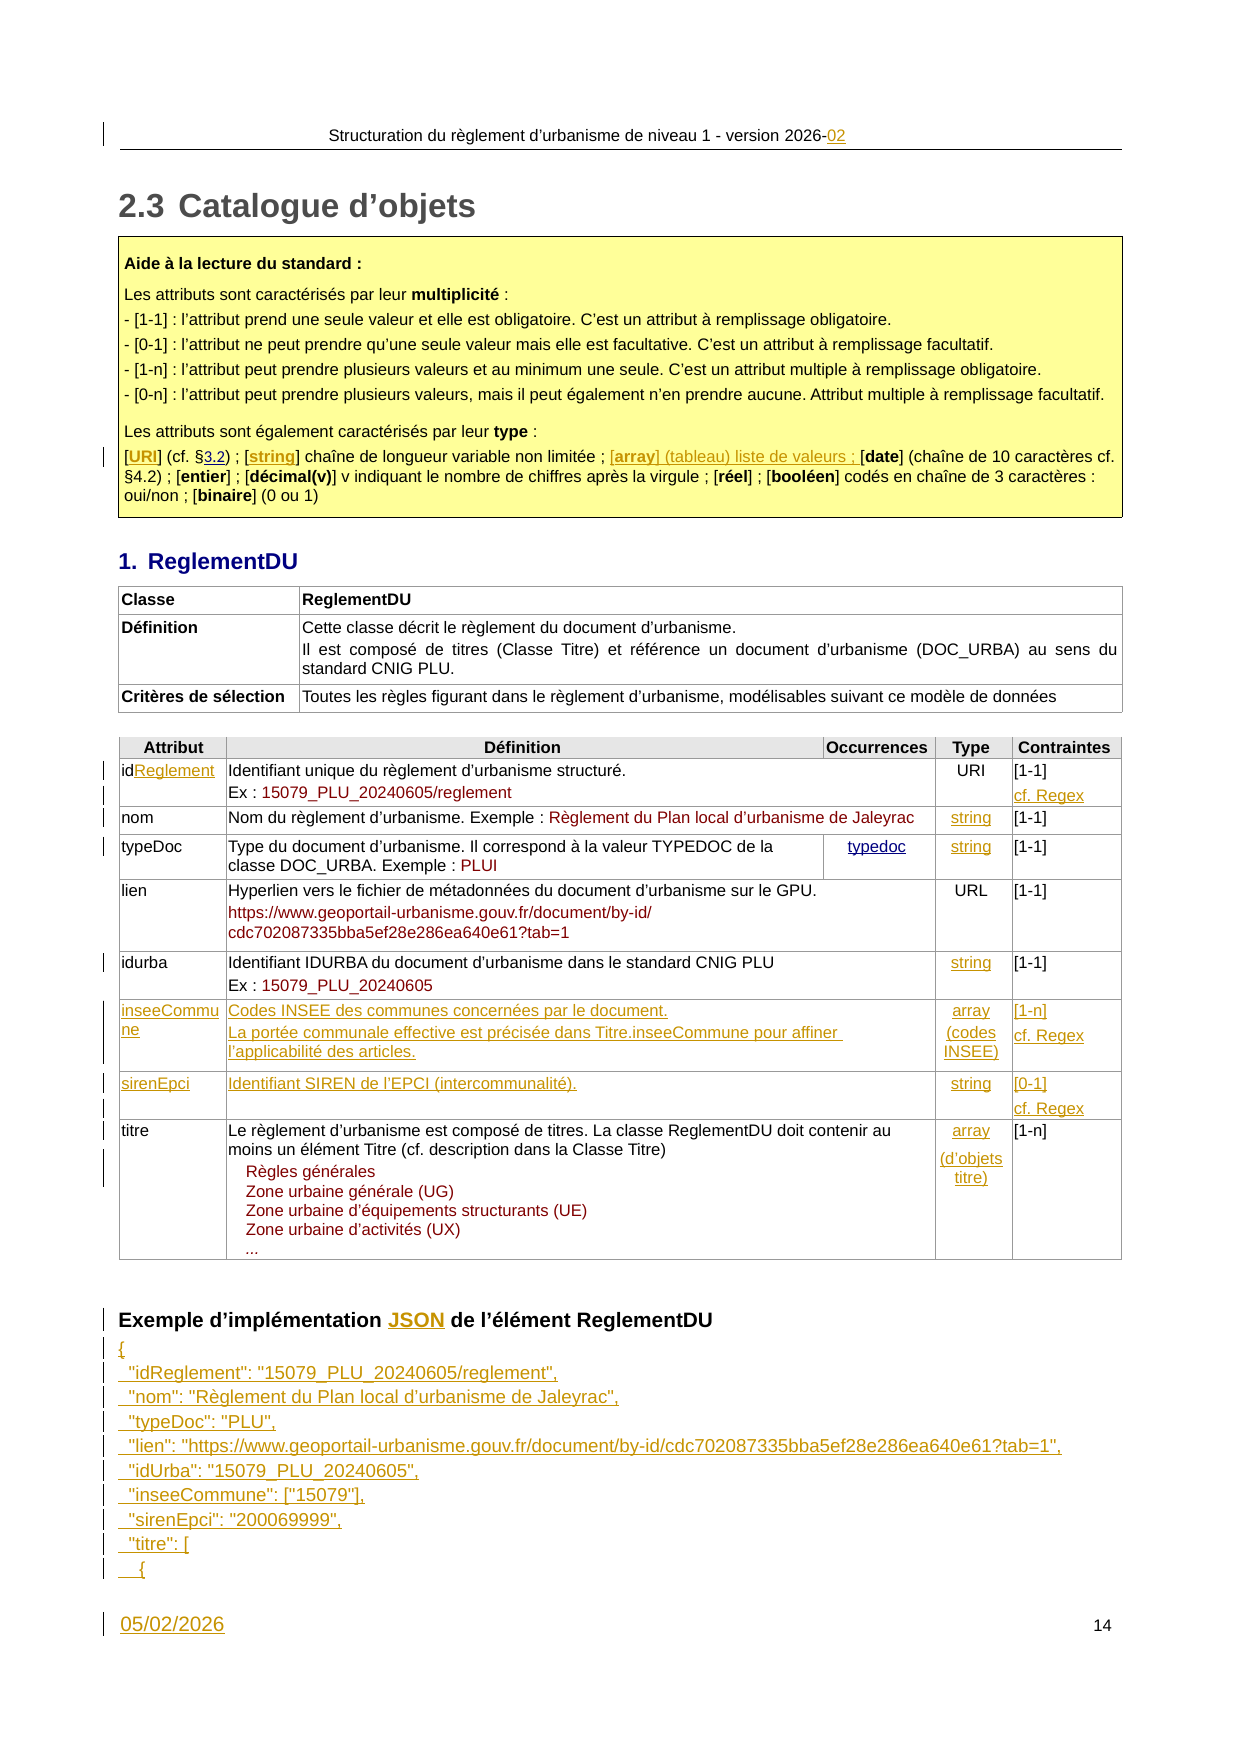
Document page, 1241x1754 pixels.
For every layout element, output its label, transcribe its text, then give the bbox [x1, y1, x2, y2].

table_cell idReglement [120, 759, 226, 806]
table_cell string [936, 1072, 1012, 1119]
table_cell array (codes INSEE) [936, 1000, 1012, 1071]
table_cell URI [936, 759, 1012, 806]
text "sirenEpci": "200069999", [118, 1509, 1116, 1530]
table_cell [1-1] cf. Regex [1013, 759, 1121, 806]
table_cell [1-1] [1013, 835, 1121, 879]
table_cell titre [120, 1120, 226, 1259]
table_cell string [936, 835, 1012, 879]
table_header Définition [227, 737, 823, 758]
text "lien": "https://www.geoportail-urbanisme.gouv.fr/document/by-id/cdc702087335bba5ef28e286ea640e61?tab=1", [118, 1435, 1116, 1457]
table_cell Toutes les règles figurant dans le règlement d’urbanisme, modélisables suivant ce modèle de données [300, 685, 1122, 712]
subtitle Catalogue d’objets [118, 186, 1122, 224]
table_header Type [936, 737, 1012, 758]
table_cell string [936, 952, 1012, 998]
table_cell Identifiant SIREN de l’EPCI (intercommunalité). [227, 1072, 935, 1119]
table_cell typedoc [824, 835, 935, 879]
subtitle ReglementDU [118, 548, 1122, 574]
table_cell Identifiant unique du règlement d’urbanisme structuré. Ex : 15079_PLU_20240605/reglement [227, 759, 935, 806]
table_cell typeDoc [120, 835, 226, 879]
table_cell Cette classe décrit le règlement du document d’urbanisme. Il est composé de titres (Classe Titre) et référence un document d’urbanisme (DOC_URBA) au sens du standard CNIG PLU. [300, 615, 1122, 684]
table_header ReglementDU [300, 587, 1122, 614]
table_cell Critères de sélection [119, 685, 299, 712]
table_cell nom [120, 807, 226, 834]
table_cell [1-1] [1013, 807, 1121, 834]
table_cell Codes INSEE des communes concernées par le document. La portée communale effective est précisée dans Titre.inseeCommune pour affiner l’applicabilité des articles. [227, 1000, 935, 1071]
table_cell Hyperlien vers le fichier de métadonnées du document d’urbanisme sur le GPU. https://www.geoportail-urbanisme.gouv.fr/document/by-id/cdc702087335bba5ef28e286ea640e61?tab=1 [227, 880, 935, 951]
text "nom": "Règlement du Plan local d’urbanisme de Jaleyrac", [118, 1386, 1116, 1408]
table_cell Le règlement d’urbanisme est composé de titres. La classe ReglementDU doit contenir au moins un élément Titre (cf. description dans la Classe Titre) Règles générales Zone urbaine générale (UG) Zone urbaine d’équipements structurants (UE) Zone urbaine d’activités (UX) ... [227, 1120, 935, 1259]
table_cell [0-1] cf. Regex [1013, 1072, 1121, 1119]
table_cell [1-1] [1013, 952, 1121, 998]
table_cell [1-1] [1013, 880, 1121, 951]
table_header Classe [119, 587, 299, 614]
text "titre": [ [118, 1533, 1116, 1555]
table_cell [1-n] [1013, 1120, 1121, 1259]
table_cell Identifiant IDURBA du document d’urbanisme dans le standard CNIG PLU Ex : 15079_PLU_20240605 [227, 952, 935, 998]
table_cell Type du document d’urbanisme. Il correspond à la valeur TYPEDOC de la classe DOC_URBA. Exemple : PLUI [227, 835, 823, 879]
text "inseeCommune": ["15079"], [118, 1484, 1116, 1506]
text "idUrba": "15079_PLU_20240605", [118, 1460, 1116, 1481]
text { [118, 1337, 1116, 1359]
table_cell idurba [120, 952, 226, 998]
table_cell URL [936, 880, 1012, 951]
table_cell inseeCommune [120, 1000, 226, 1071]
table_header Attribut [120, 737, 226, 758]
text "idReglement": "15079_PLU_20240605/reglement", [118, 1362, 1116, 1383]
table_cell lien [120, 880, 226, 951]
text "typeDoc": "PLU", [118, 1411, 1116, 1432]
table_cell string [936, 807, 1012, 834]
table_header Contraintes [1013, 737, 1121, 758]
table_cell array (d’objets titre) [936, 1120, 1012, 1259]
text { [118, 1558, 1116, 1579]
table_cell sirenEpci [120, 1072, 226, 1119]
table_header Occurrences [824, 737, 935, 758]
table_cell Nom du règlement d’urbanisme. Exemple : Règlement du Plan local d’urbanisme de Jaleyrac [227, 807, 935, 834]
table_cell Définition [119, 615, 299, 684]
text Exemple d’implémentation JSON de l’élément ReglementDU [118, 1307, 1122, 1331]
table_header Aide à la lecture du standard : Les attributs sont caractérisés par leur multiplicité : - [1-1] : l’attribut prend une seule valeur et elle est obligatoire. C’est un attribut à remplissage obligatoire. - [0-1] : l’attribut ne peut prendre qu’une seule valeur mais elle est facultative. C’est un attribut à remplissage facultatif. - [1-n] : l’attribut peut prendre plusieurs valeurs et au minimum une seule. C’est un attribut multiple à remplissage obligatoire. - [0-n] : l’attribut peut prendre plusieurs valeurs, mais il peut également n’en prendre aucune. Attribut multiple à remplissage facultatif. Les attributs sont également caractérisés par leur type : [URI] (cf. §3.2) ; [string] chaîne de longueur variable non limitée ; [array] (tableau) liste de valeurs ; [date] (chaîne de 10 caractères cf. §4.2) ; [entier] ; [décimal(v)] v indiquant le nombre de chiffres après la virgule ; [réel] ; [booléen] codés en chaîne de 3 caractères : oui/non ; [binaire] (0 ou 1) [119, 237, 1122, 517]
table_cell [1-n] cf. Regex [1013, 1000, 1121, 1071]
